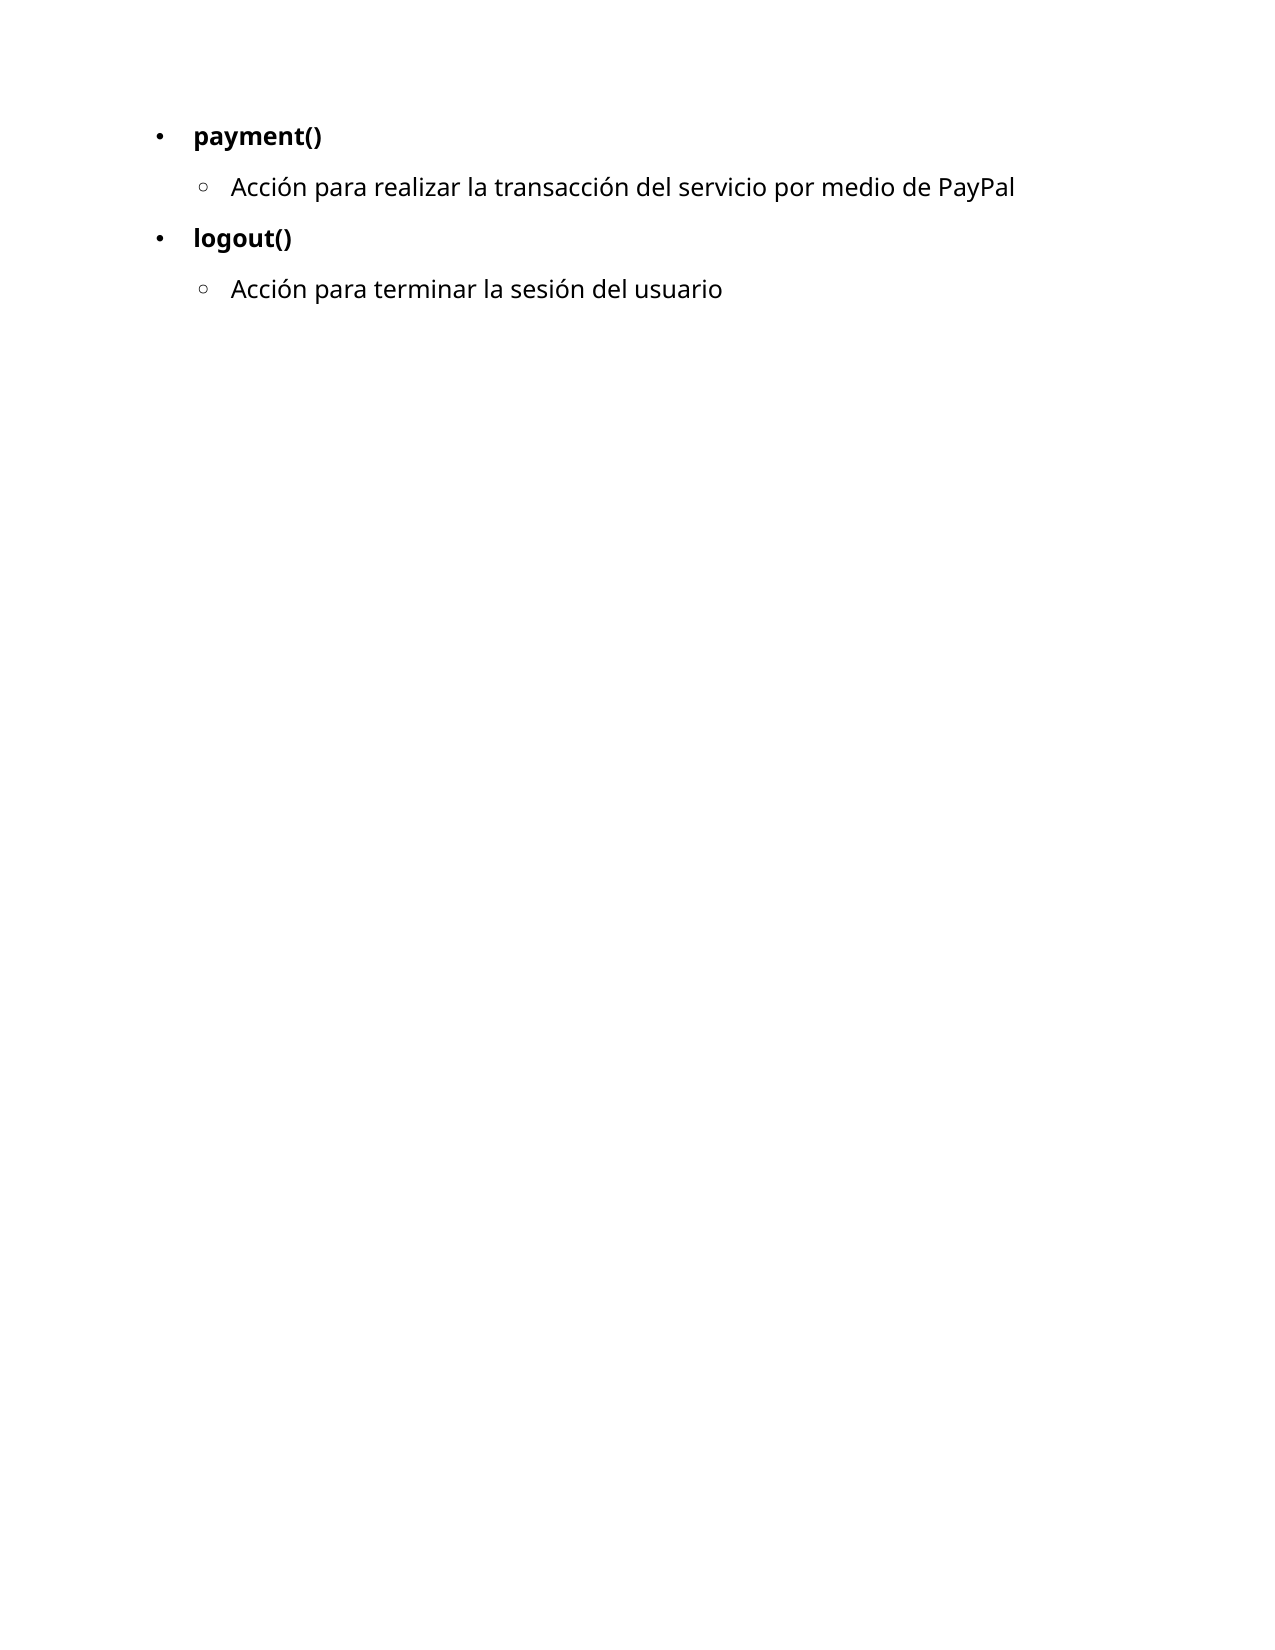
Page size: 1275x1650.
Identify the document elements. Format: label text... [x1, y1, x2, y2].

list Acción para terminar la sesión del usuario [193, 271, 1157, 305]
list Acción para realizar la transacción del servicio por medio de PayPal [193, 169, 1157, 203]
list logout() [156, 220, 1157, 254]
list payment() [156, 118, 1157, 152]
